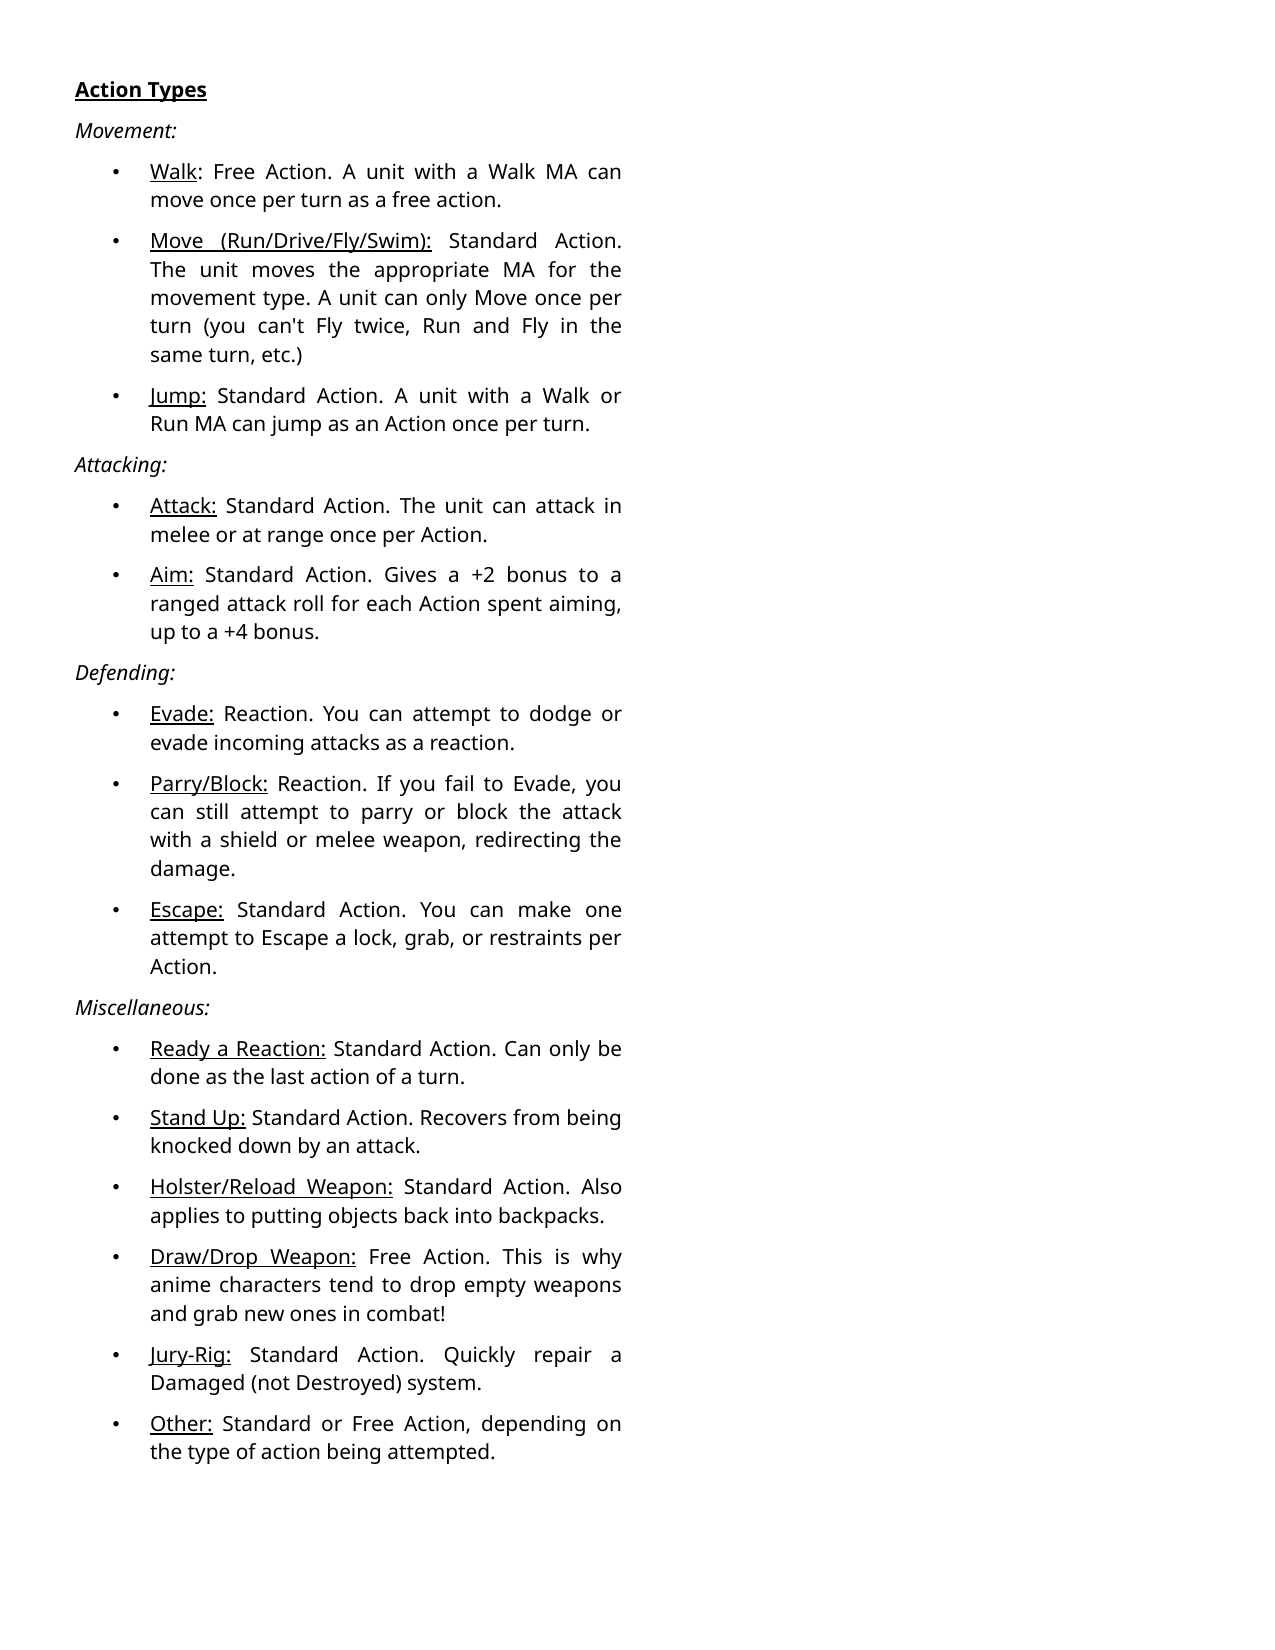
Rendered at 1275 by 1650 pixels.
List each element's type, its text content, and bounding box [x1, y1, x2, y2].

list Move (Run/Drive/Fly/Swim): Standard Action. The unit moves the appropriate MA for the movement type. A unit can only Move once per turn (you can't Fly twice, Run and Fly in the same turn, etc.) [112, 226, 622, 368]
list Aim: Standard Action. Gives a +2 bonus to a ranged attack roll for each Action spent aiming, up to a +4 bonus. [112, 561, 622, 646]
text Defending: [75, 658, 622, 687]
list Holster/Reload Weapon: Standard Action. Also applies to putting objects back into backpacks. [112, 1172, 622, 1229]
list Jury-Rig: Standard Action. Quickly repair a Damaged (not Destroyed) system. [112, 1340, 622, 1397]
text Attacking: [75, 450, 622, 479]
text Action Types [75, 75, 622, 103]
list Other: Standard or Free Action, depending on the type of action being attempted. [112, 1409, 622, 1466]
list Attack: Standard Action. The unit can attack in melee or at range once per Action. [112, 491, 622, 548]
list Jump: Standard Action. A unit with a Walk or Run MA can jump as an Action once per turn. [112, 381, 622, 438]
list Stand Up: Standard Action. Recovers from being knocked down by an attack. [112, 1103, 622, 1160]
text Movement: [75, 116, 622, 144]
list Draw/Drop Weapon: Free Action. This is why anime characters tend to drop empty weapons and grab new ones in combat! [112, 1242, 622, 1327]
list Parry/Block: Reaction. If you fail to Evade, you can still attempt to parry or block the attack with a shield or melee weapon, redirecting the damage. [112, 769, 622, 882]
text Miscellaneous: [75, 993, 622, 1021]
list Walk: Free Action. A unit with a Walk MA can move once per turn as a free action. [112, 157, 622, 214]
list Escape: Standard Action. You can make one attempt to Escape a lock, grab, or restraints per Action. [112, 895, 622, 980]
list Ready a Reaction: Standard Action. Can only be done as the last action of a turn. [112, 1034, 622, 1091]
list Evade: Reaction. You can attempt to dodge or evade incoming attacks as a reaction. [112, 699, 622, 756]
